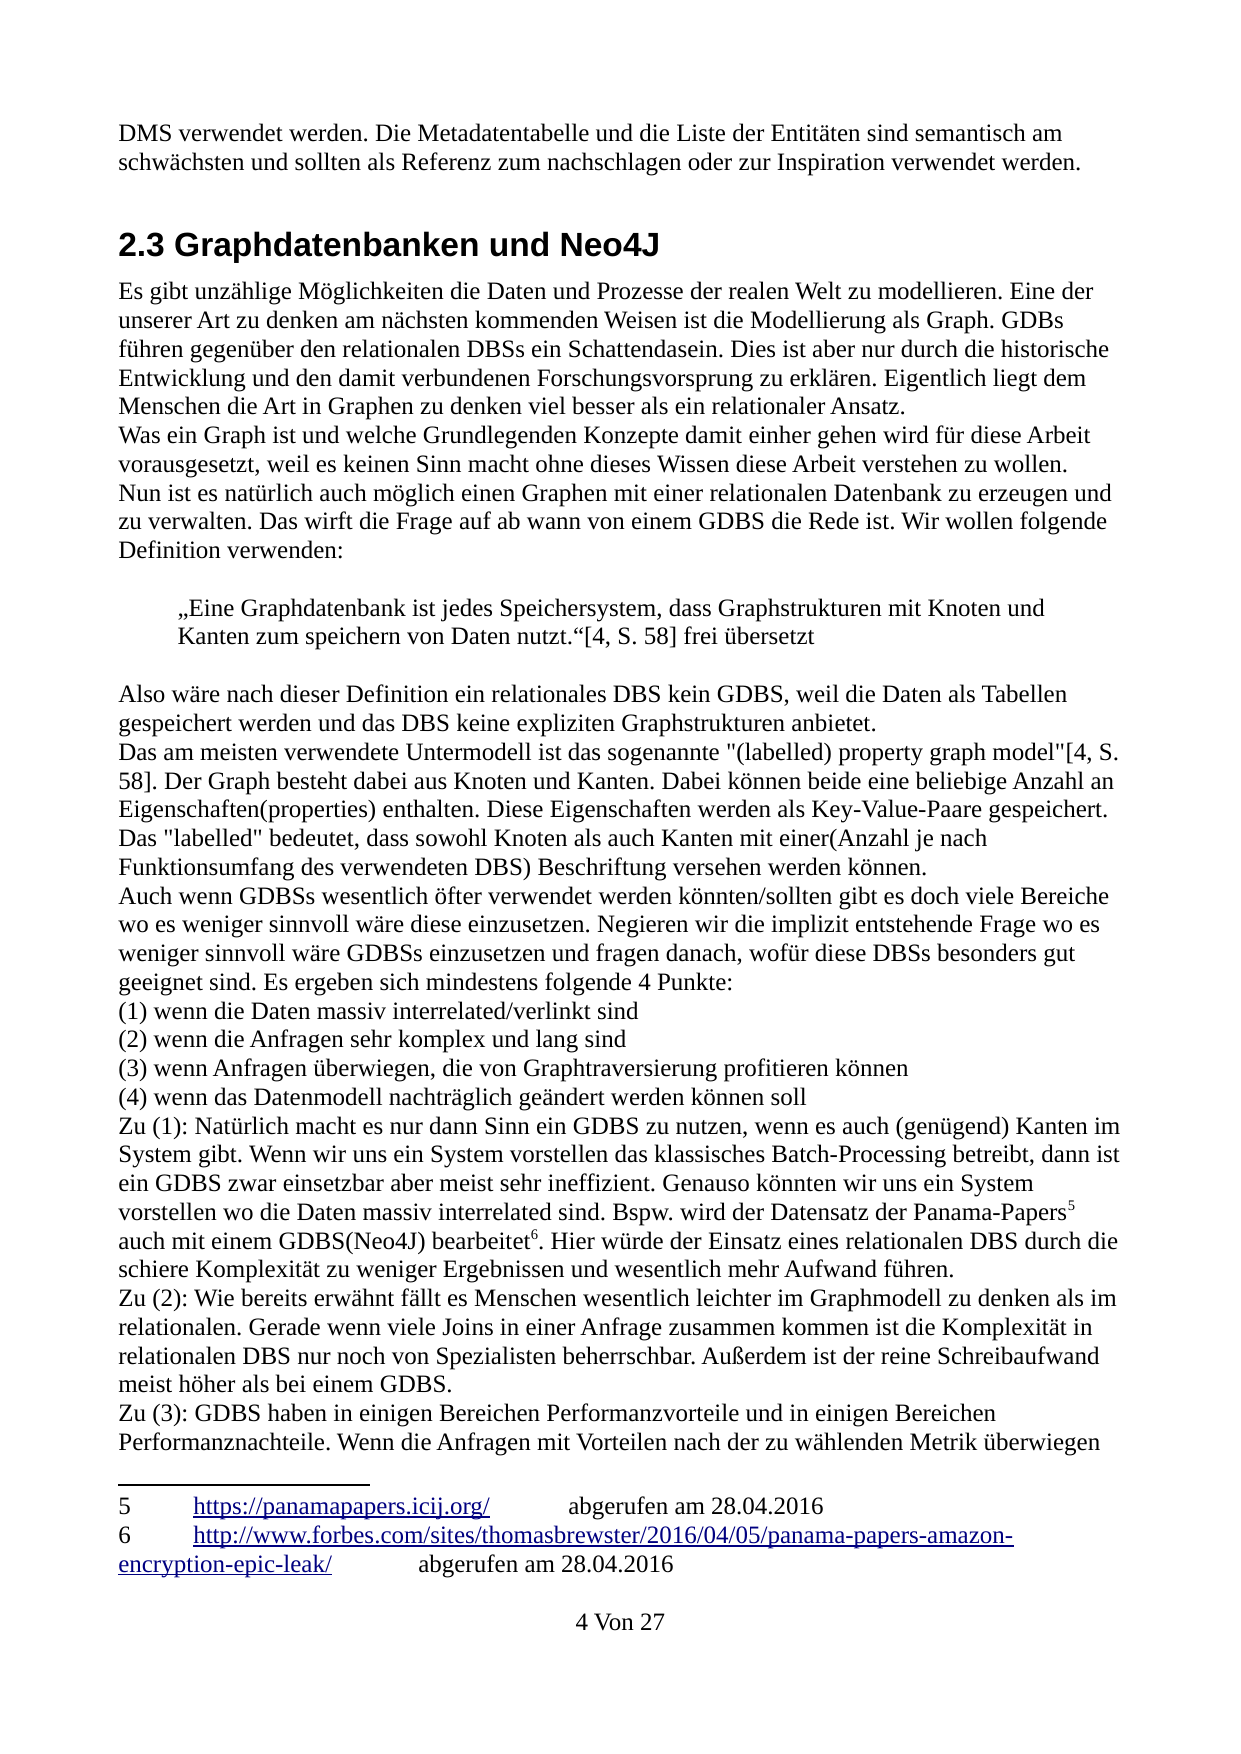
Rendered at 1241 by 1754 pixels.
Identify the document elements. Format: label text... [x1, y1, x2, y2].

text Auch wenn GDBSs wesentlich öfter verwendet werden könnten/sollten gibt es doch viele Bereiche wo es weniger sinnvoll wäre diese einzusetzen. Negieren wir die implizit entstehende Frage wo es weniger sinnvoll wäre GDBSs einzusetzen und fragen danach, wofür diese DBSs besonders gut geeignet sind. Es ergeben sich mindestens folgende 4 Punkte: [118, 881, 1122, 996]
text (3) wenn Anfragen überwiegen, die von Graphtraversierung profitieren können [118, 1053, 1122, 1082]
text (4) wenn das Datenmodell nachträglich geändert werden können soll [118, 1082, 1122, 1111]
text http://www.forbes.com/sites/thomasbrewster/2016/04/05/panama-papers-amazon-encryption-epic-leak/ abgerufen am 28.04.2016 [118, 1520, 1122, 1578]
subtitle 2.3 Graphdatenbanken und Neo4J [118, 225, 1122, 264]
text https://panamapapers.icij.org/ abgerufen am 28.04.2016 [118, 1491, 1122, 1520]
text Nun ist es natürlich auch möglich einen Graphen mit einer relationalen Datenbank zu erzeugen und zu verwalten. Das wirft die Frage auf ab wann von einem GDBS die Rede ist. Wir wollen folgende Definition verwenden: [118, 478, 1122, 564]
text Was ein Graph ist und welche Grundlegenden Konzepte damit einher gehen wird für diese Arbeit vorausgesetzt, weil es keinen Sinn macht ohne dieses Wissen diese Arbeit verstehen zu wollen. [118, 420, 1122, 478]
text DMS verwendet werden. Die Metadatentabelle und die Liste der Entitäten sind semantisch am schwächsten und sollten als Referenz zum nachschlagen oder zur Inspiration verwendet werden. [118, 118, 1122, 176]
text Es gibt unzählige Möglichkeiten die Daten und Prozesse der realen Welt zu modellieren. Eine der unserer Art zu denken am nächsten kommenden Weisen ist die Modellierung als Graph. GDBs führen gegenüber den relationalen DBSs ein Schattendasein. Dies ist aber nur durch die historische Entwicklung und den damit verbundenen Forschungsvorsprung zu erklären. Eigentlich liegt dem Menschen die Art in Graphen zu denken viel besser als ein relationaler Ansatz. [118, 276, 1122, 420]
text Das am meisten verwendete Untermodell ist das sogenannte "(labelled) property graph model"[4, S. 58]. Der Graph besteht dabei aus Knoten und Kanten. Dabei können beide eine beliebige Anzahl an Eigenschaften(properties) enthalten. Diese Eigenschaften werden als Key-Value-Paare gespeichert. Das "labelled" bedeutet, dass sowohl Knoten als auch Kanten mit einer(Anzahl je nach Funktionsumfang des verwendeten DBS) Beschriftung versehen werden können. [118, 737, 1122, 881]
text (2) wenn die Anfragen sehr komplex und lang sind [118, 1024, 1122, 1053]
text Zu (3): GDBS haben in einigen Bereichen Performanzvorteile und in einigen Bereichen Performanznachteile. Wenn die Anfragen mit Vorteilen nach der zu wählenden Metrik überwiegen [118, 1398, 1122, 1456]
text Zu (2): Wie bereits erwähnt fällt es Menschen wesentlich leichter im Graphmodell zu denken als im relationalen. Gerade wenn viele Joins in einer Anfrage zusammen kommen ist die Komplexität in relationalen DBS nur noch von Spezialisten beherrschbar. Außerdem ist der reine Schreibaufwand meist höher als bei einem GDBS. [118, 1283, 1122, 1398]
text Also wäre nach dieser Definition ein relationales DBS kein GDBS, weil die Daten als Tabellen gespeichert werden und das DBS keine expliziten Graphstrukturen anbietet. [118, 679, 1122, 737]
text „Eine Graphdatenbank ist jedes Speichersystem, dass Graphstrukturen mit Knoten und Kanten zum speichern von Daten nutzt.“[4, S. 58] frei übersetzt [177, 593, 1063, 650]
text Zu (1): Natürlich macht es nur dann Sinn ein GDBS zu nutzen, wenn es auch (genügend) Kanten im System gibt. Wenn wir uns ein System vorstellen das klassisches Batch-Processing betreibt, dann ist ein GDBS zwar einsetzbar aber meist sehr ineffizient. Genauso könnten wir uns ein System vorstellen wo die Daten massiv interrelated sind. Bspw. wird der Datensatz der Panama-Papers auch mit einem GDBS(Neo4J) bearbeitet. Hier würde der Einsatz eines relationalen DBS durch die schiere Komplexität zu weniger Ergebnissen und wesentlich mehr Aufwand führen. [118, 1111, 1122, 1283]
text (1) wenn die Daten massiv interrelated/verlinkt sind [118, 996, 1122, 1024]
